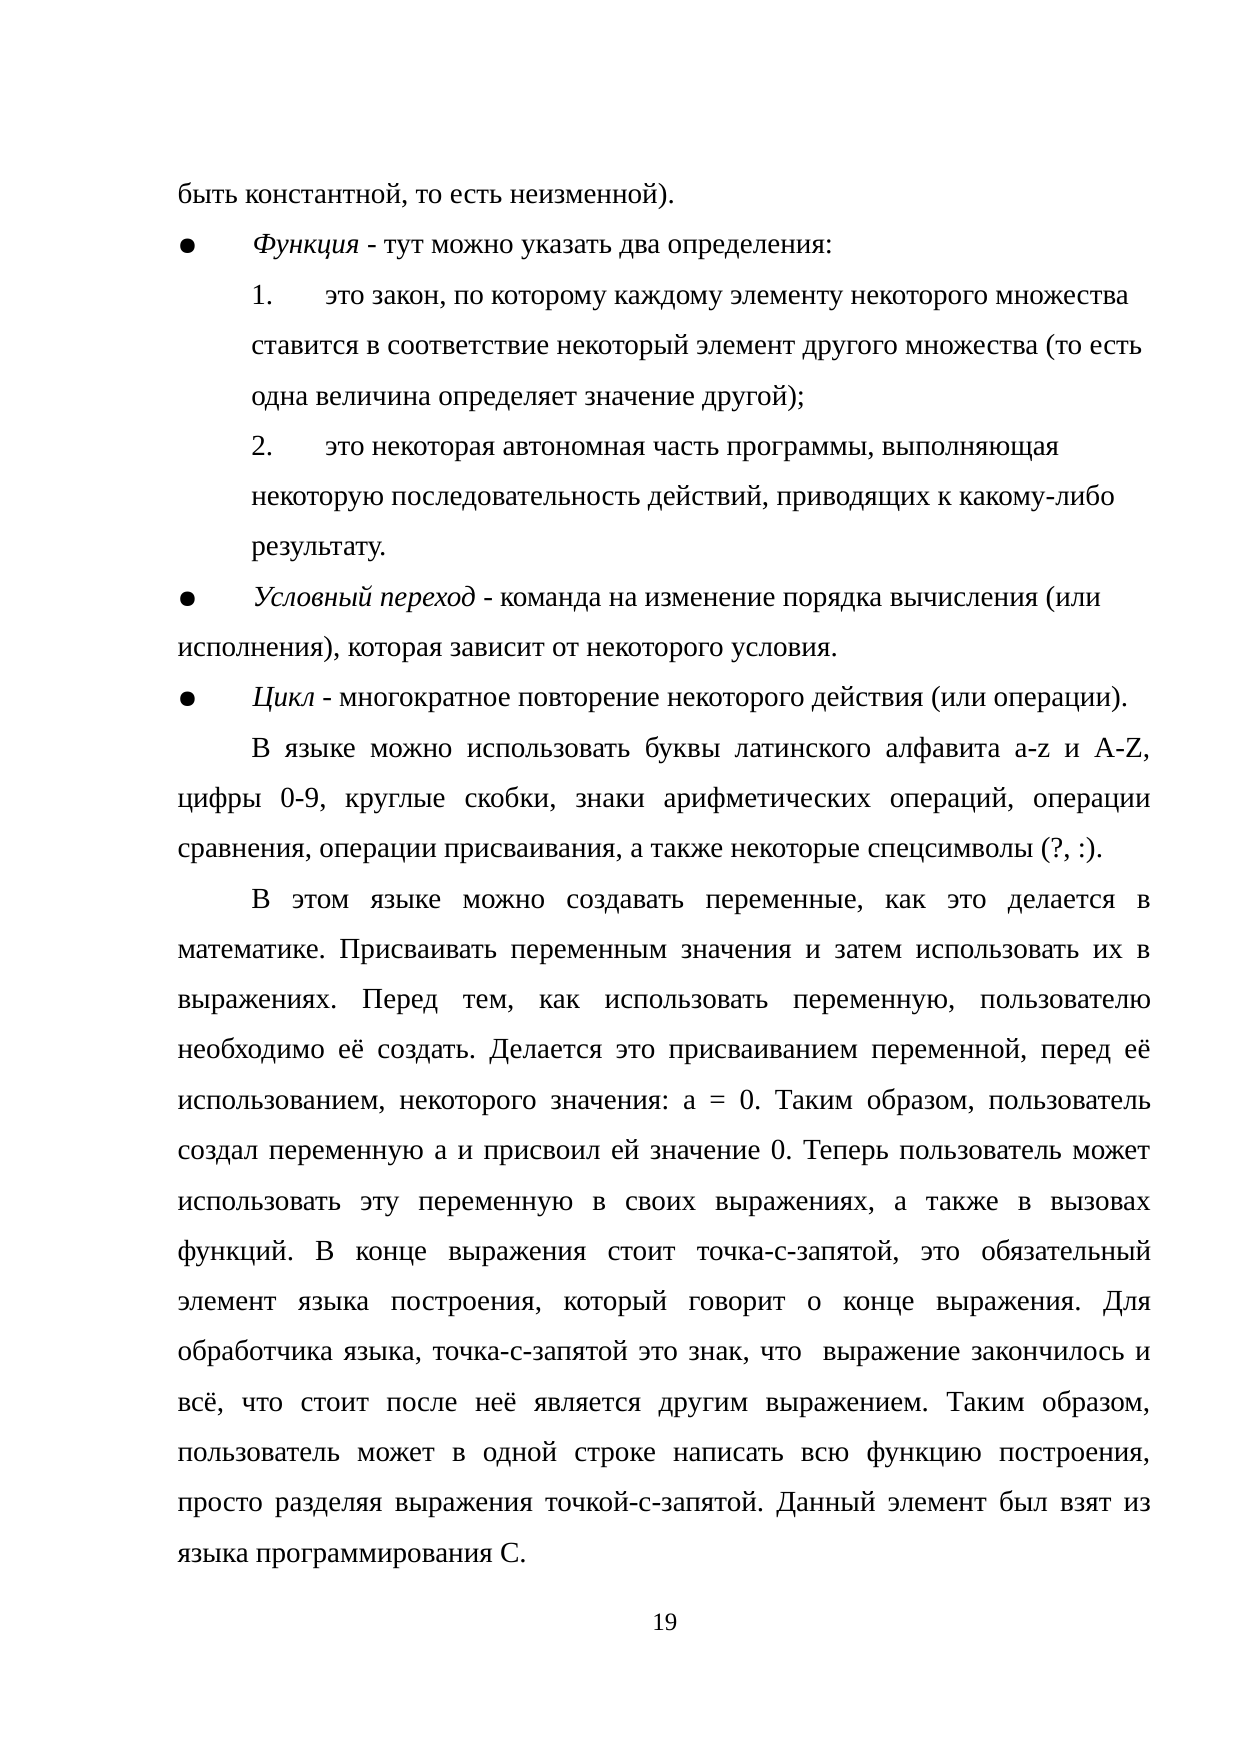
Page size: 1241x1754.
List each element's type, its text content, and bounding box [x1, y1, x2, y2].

text В этом языке можно создавать переменные, как это делается в математике. Присваивать переменным значения и затем использовать их в выражениях. Перед тем, как использовать переменную, пользователю необходимо её создать. Делается это присваиванием переменной, перед её использованием, некоторого значения: a = 0. Таким образом, пользователь создал переменную a и присвоил ей значение 0. Теперь пользователь может использовать эту переменную в своих выражениях, а также в вызовах функций. В конце выражения стоит точка-с-запятой, это обязательный элемент языка построения, который говорит о конце выражения. Для обработчика языка, точка-с-запятой это знак, что выражение закончилось и всё, что стоит после неё является другим выражением. Таким образом, пользователь может в одной строке написать всю функцию построения, просто разделяя выражения точкой-с-запятой. Данный элемент был взят из языка программирования C. [177, 881, 1152, 1568]
list это некоторая автономная часть программы, выполняющая некоторую последовательность действий, приводящих к какому-либо результату. [251, 428, 1152, 562]
list Цикл - многократное повторение некоторого действия (или операции). [177, 679, 1152, 713]
list Функция - тут можно указать два определения: [177, 227, 1152, 260]
list быть константной, то есть неизменной). [177, 176, 1152, 210]
list это закон, по которому каждому элементу некоторого множества ставится в соответствие некоторый элемент другого множества (то есть одна величина определяет значение другой); [251, 277, 1152, 411]
text В языке можно использовать буквы латинского алфавита a-z и A-Z, цифры 0-9, круглые скобки, знаки арифметических операций, операции сравнения, операции присваивания, а также некоторые спецсимволы (?, :). [177, 730, 1152, 864]
list Условный переход - команда на изменение порядка вычисления (или исполнения), которая зависит от некоторого условия. [177, 579, 1152, 663]
